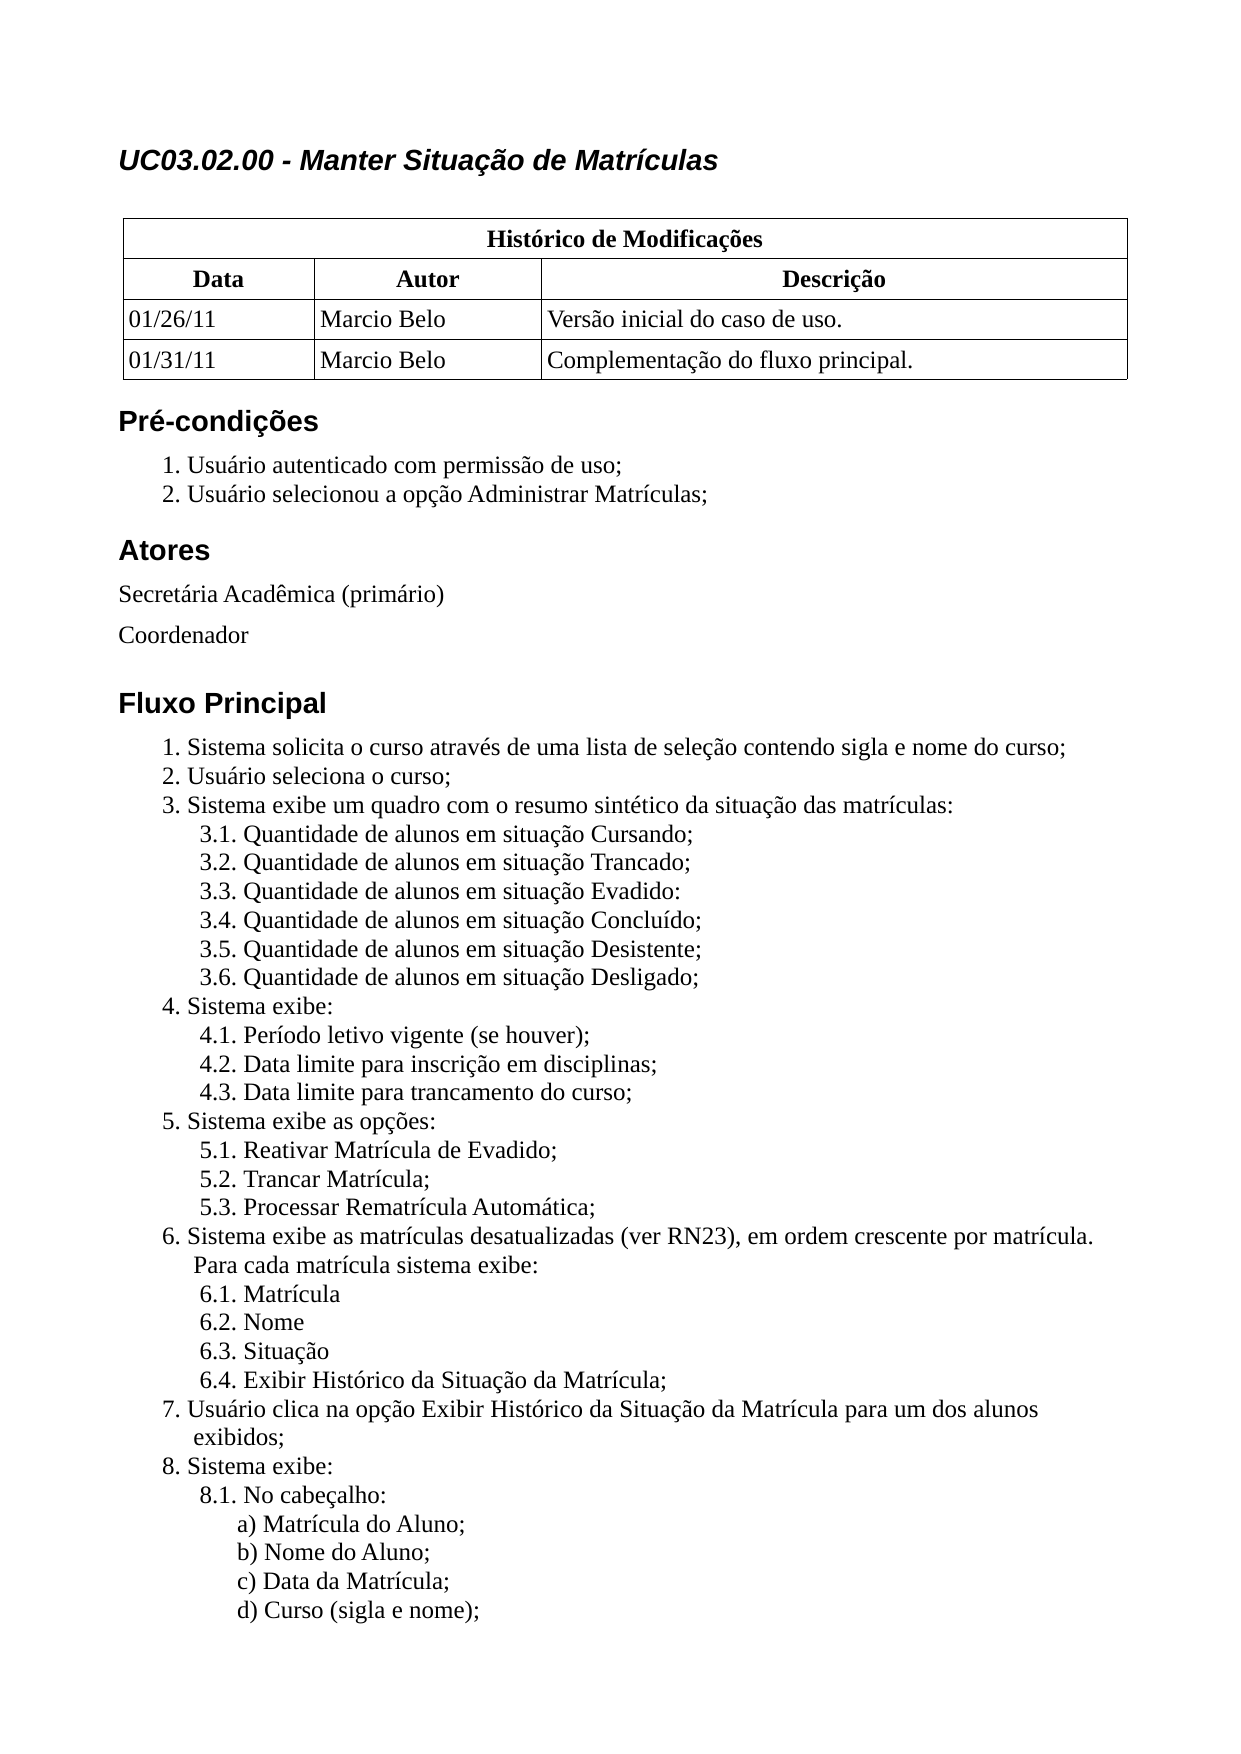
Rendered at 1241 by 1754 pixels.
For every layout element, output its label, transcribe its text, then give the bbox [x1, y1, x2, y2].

list No cabeçalho: [193, 1480, 1122, 1509]
subtitle UC03.02.00 - Manter Situação de Matrículas [118, 143, 1122, 177]
list Sistema exibe: [156, 1451, 1122, 1480]
list Sistema exibe: [156, 991, 1122, 1020]
list Data limite para trancamento do curso; [193, 1077, 1122, 1106]
list Quantidade de alunos em situação Evadido: [193, 876, 1122, 905]
list Processar Rematrícula Automática; [193, 1192, 1122, 1221]
list Reativar Matrícula de Evadido; [193, 1135, 1122, 1164]
list Data limite para inscrição em disciplinas; [193, 1049, 1122, 1077]
list Trancar Matrícula; [193, 1164, 1122, 1192]
list Usuário clica na opção Exibir Histórico da Situação da Matrícula para um dos alunos exibidos; [156, 1394, 1122, 1451]
table_cell Versão inicial do caso de uso. [542, 300, 1127, 339]
table_cell 31/01/11 [124, 340, 314, 379]
list Período letivo vigente (se houver); [193, 1020, 1122, 1049]
subtitle Pré-condições [118, 404, 1122, 438]
table_cell Marcio Belo [315, 340, 541, 379]
list Usuário seleciona o curso; [156, 761, 1122, 790]
list Matrícula do Aluno; [231, 1509, 1122, 1537]
table_cell Marcio Belo [315, 300, 541, 339]
list Usuário autenticado com permissão de uso; [156, 450, 1122, 479]
table_header Histórico de Modificações [124, 219, 1127, 258]
list Sistema exibe as opções: [156, 1106, 1122, 1135]
list Matrícula [193, 1279, 1122, 1307]
list Sistema solicita o curso através de uma lista de seleção contendo sigla e nome do curso; [156, 732, 1122, 761]
list Quantidade de alunos em situação Desligado; [193, 962, 1122, 991]
table_cell Autor [315, 259, 541, 298]
list Curso (sigla e nome); [231, 1595, 1122, 1624]
list Data da Matrícula; [231, 1566, 1122, 1595]
list Nome do Aluno; [231, 1537, 1122, 1566]
table_cell Data [124, 259, 314, 298]
list Nome [193, 1307, 1122, 1336]
list Sistema exibe as matrículas desatualizadas (ver RN23), em ordem crescente por matrícula. Para cada matrícula sistema exibe: [156, 1221, 1122, 1279]
subtitle Fluxo Principal [118, 686, 1122, 720]
subtitle Atores [118, 533, 1122, 566]
table_cell 26/01/11 [124, 300, 314, 339]
text Coordenador [118, 620, 1122, 649]
table_cell Complementação do fluxo principal. [542, 340, 1127, 379]
list Exibir Histórico da Situação da Matrícula; [193, 1365, 1122, 1394]
list Quantidade de alunos em situação Concluído; [193, 905, 1122, 934]
list Quantidade de alunos em situação Cursando; [193, 819, 1122, 847]
text Secretária Acadêmica (primário) [118, 579, 1122, 608]
table_cell Descrição [542, 259, 1127, 298]
list Sistema exibe um quadro com o resumo sintético da situação das matrículas: [156, 790, 1122, 819]
list Quantidade de alunos em situação Desistente; [193, 934, 1122, 962]
list Situação [193, 1336, 1122, 1365]
list Usuário selecionou a opção Administrar Matrículas; [156, 479, 1122, 508]
list Quantidade de alunos em situação Trancado; [193, 847, 1122, 876]
